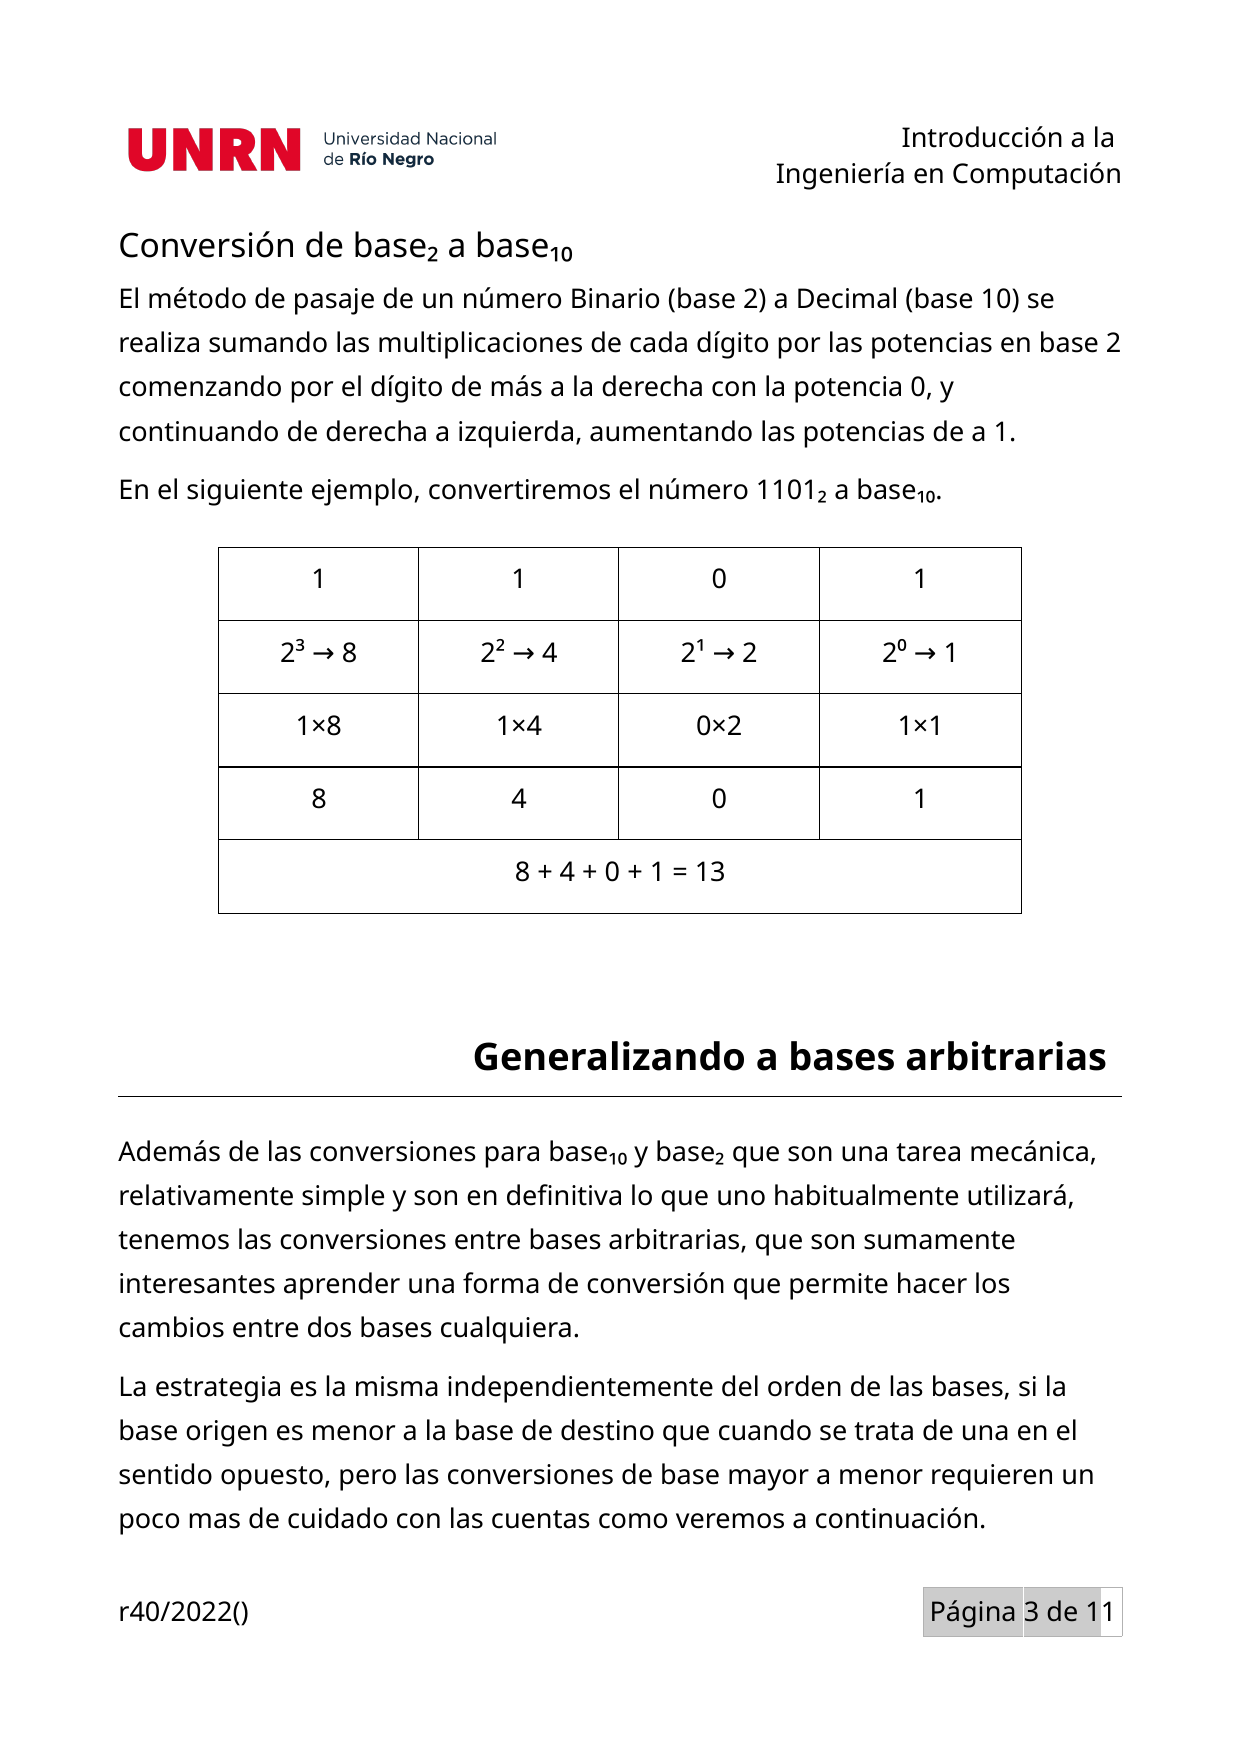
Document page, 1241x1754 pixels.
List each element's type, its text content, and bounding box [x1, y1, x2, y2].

picture [118, 118, 505, 180]
table_cell 1×8 [219, 694, 418, 766]
table_cell 1 [820, 768, 1021, 839]
table_cell 2² → 4 [419, 621, 618, 693]
table_cell 8 + 4 + 0 + 1 = 13 [219, 840, 1021, 912]
table_cell 1×1 [820, 694, 1021, 766]
subtitle Conversión de base₂ a base₁₀ [118, 221, 1122, 267]
text El método de pasaje de un número Binario (base 2) a Decimal (base 10) se realiza sumando las multiplicaciones de cada dígito por las potencias en base 2 comenzando por el dígito de más a la derecha con la potencia 0, y continuando de derecha a izquierda, aumentando las potencias de a 1. [118, 279, 1122, 449]
table_header 1 [820, 548, 1021, 620]
text Además de las conversiones para base₁₀ y base₂ que son una tarea mecánica, relativamente simple y son en definitiva lo que uno habitualmente utilizará, tenemos las conversiones entre bases arbitrarias, que son sumamente interesantes aprender una forma de conversión que permite hacer los cambios entre dos bases cualquiera. [118, 1132, 1122, 1346]
table_cell 4 [419, 768, 618, 839]
table_cell 2⁰ → 1 [820, 621, 1021, 693]
table_header 1 [219, 548, 418, 620]
text La estrategia es la misma independientemente del orden de las bases, si la base origen es menor a la base de destino que cuando se trata de una en el sentido opuesto, pero las conversiones de base mayor a menor requieren un poco mas de cuidado con las cuentas como veremos a continuación. [118, 1367, 1122, 1537]
table_header 0 [619, 548, 819, 620]
table_cell 1×4 [419, 694, 618, 766]
table_cell 2³ → 8 [219, 621, 418, 693]
subtitle Generalizando a bases arbitrarias [118, 1015, 1122, 1096]
table_cell 8 [219, 768, 418, 839]
text En el siguiente ejemplo, convertiremos el número 1101₂ a base₁₀. [118, 471, 1122, 508]
table_cell 0×2 [619, 694, 819, 766]
table_cell 2¹ → 2 [619, 621, 819, 693]
table_header 1 [419, 548, 618, 620]
table_cell 0 [619, 768, 819, 839]
